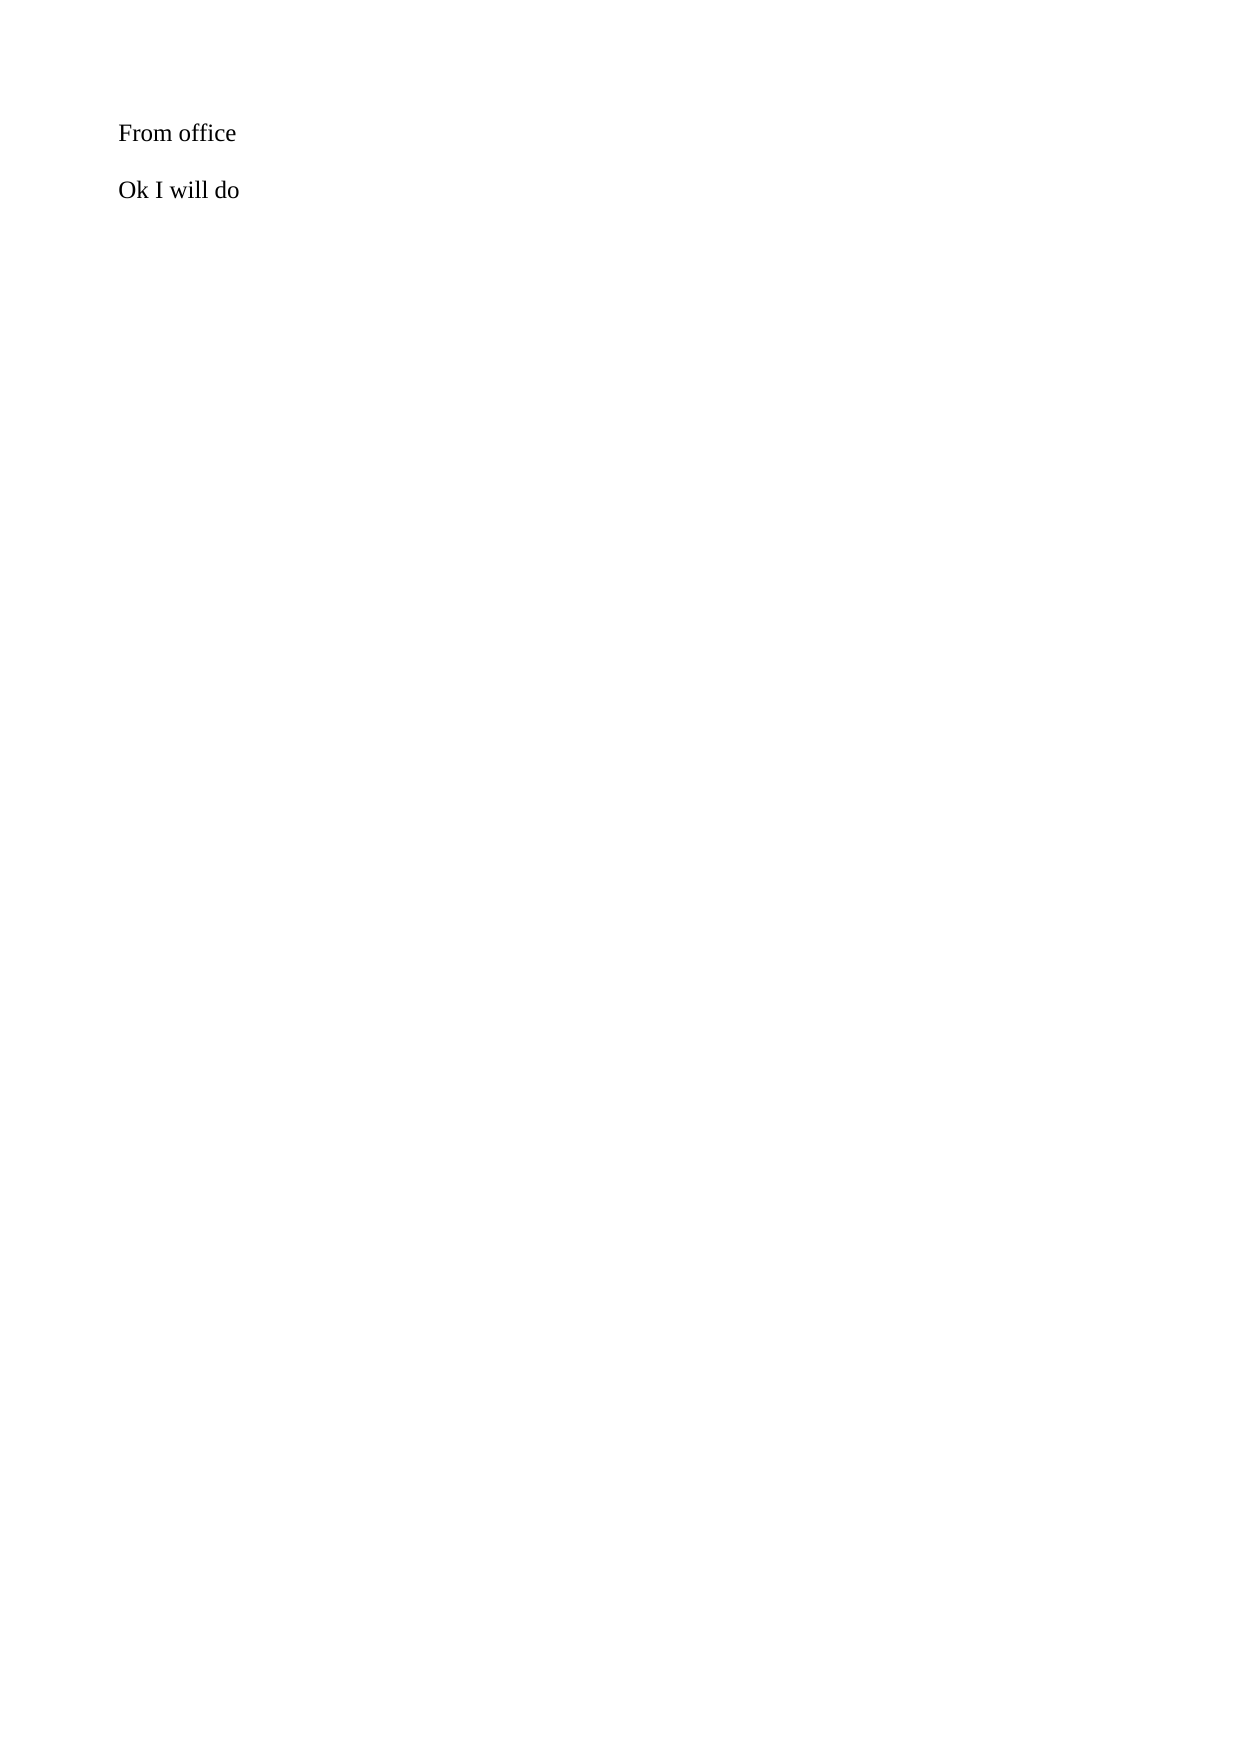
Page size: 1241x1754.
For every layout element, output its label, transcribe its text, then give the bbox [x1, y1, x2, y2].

text From office [118, 118, 1122, 147]
text Ok I will do [118, 176, 1122, 204]
